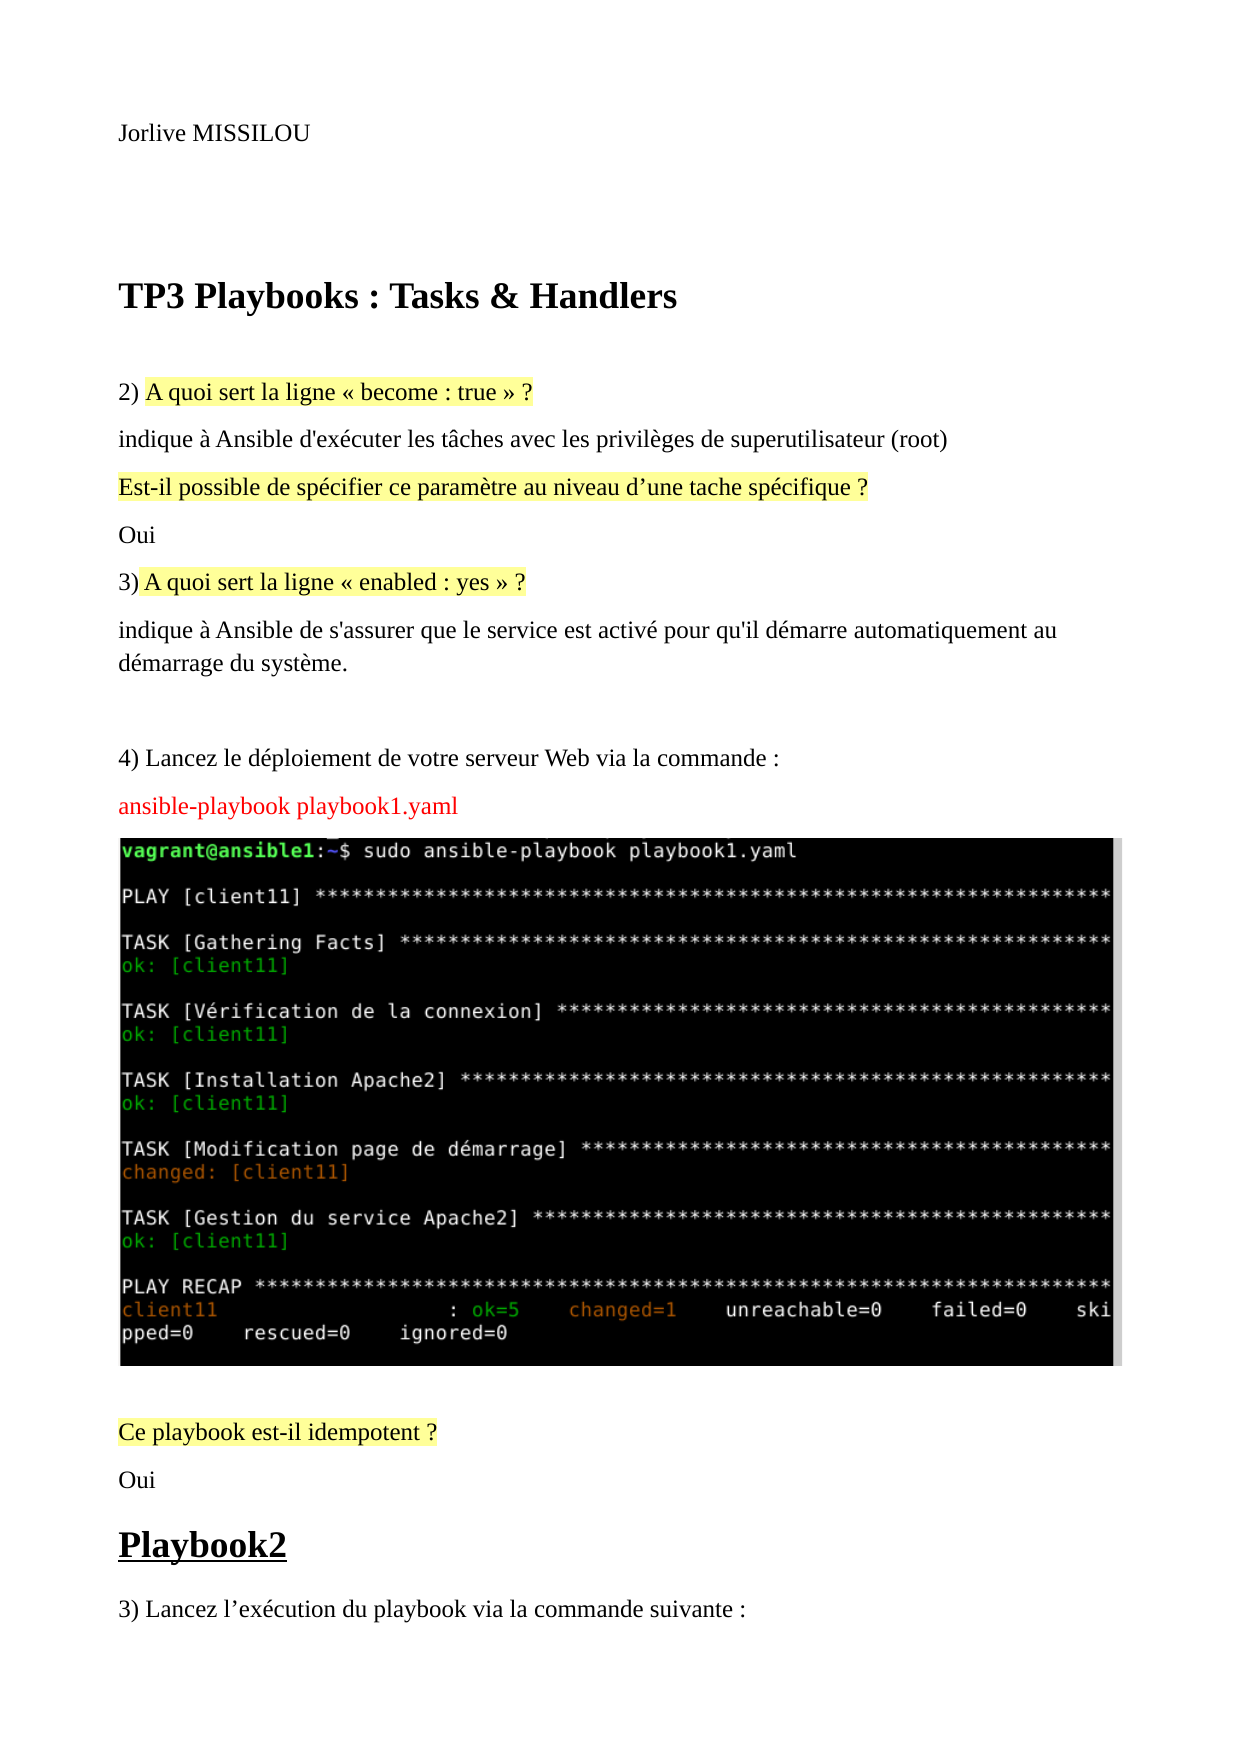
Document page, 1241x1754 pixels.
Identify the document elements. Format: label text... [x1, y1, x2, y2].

text indique à Ansible de s'assurer que le service est activé pour qu'il démarre automatiquement au démarrage du système. [118, 615, 1122, 677]
text 3) A quoi sert la ligne « enabled : yes » ? [118, 567, 1122, 596]
text 3) Lancez l’exécution du playbook via la commande suivante : [118, 1594, 1122, 1623]
picture [118, 838, 1123, 1366]
text 2) A quoi sert la ligne « become : true » ? [118, 377, 1122, 406]
text Oui [118, 520, 1122, 548]
text 4) Lancez le déploiement de votre serveur Web via la commande : [118, 743, 1122, 772]
subtitle TP3 Playbooks : Tasks & Handlers [118, 274, 1122, 317]
text Ce playbook est-il idempotent ? [118, 1417, 1122, 1446]
text Oui [118, 1465, 1122, 1494]
text indique à Ansible d'exécuter les tâches avec les privilèges de superutilisateur (root) [118, 424, 1122, 453]
text ansible-playbook playbook1.yaml [118, 791, 1122, 819]
text Playbook2 [118, 1523, 1122, 1566]
text Est-il possible de spécifier ce paramètre au niveau d’une tache spécifique ? [118, 472, 1122, 501]
